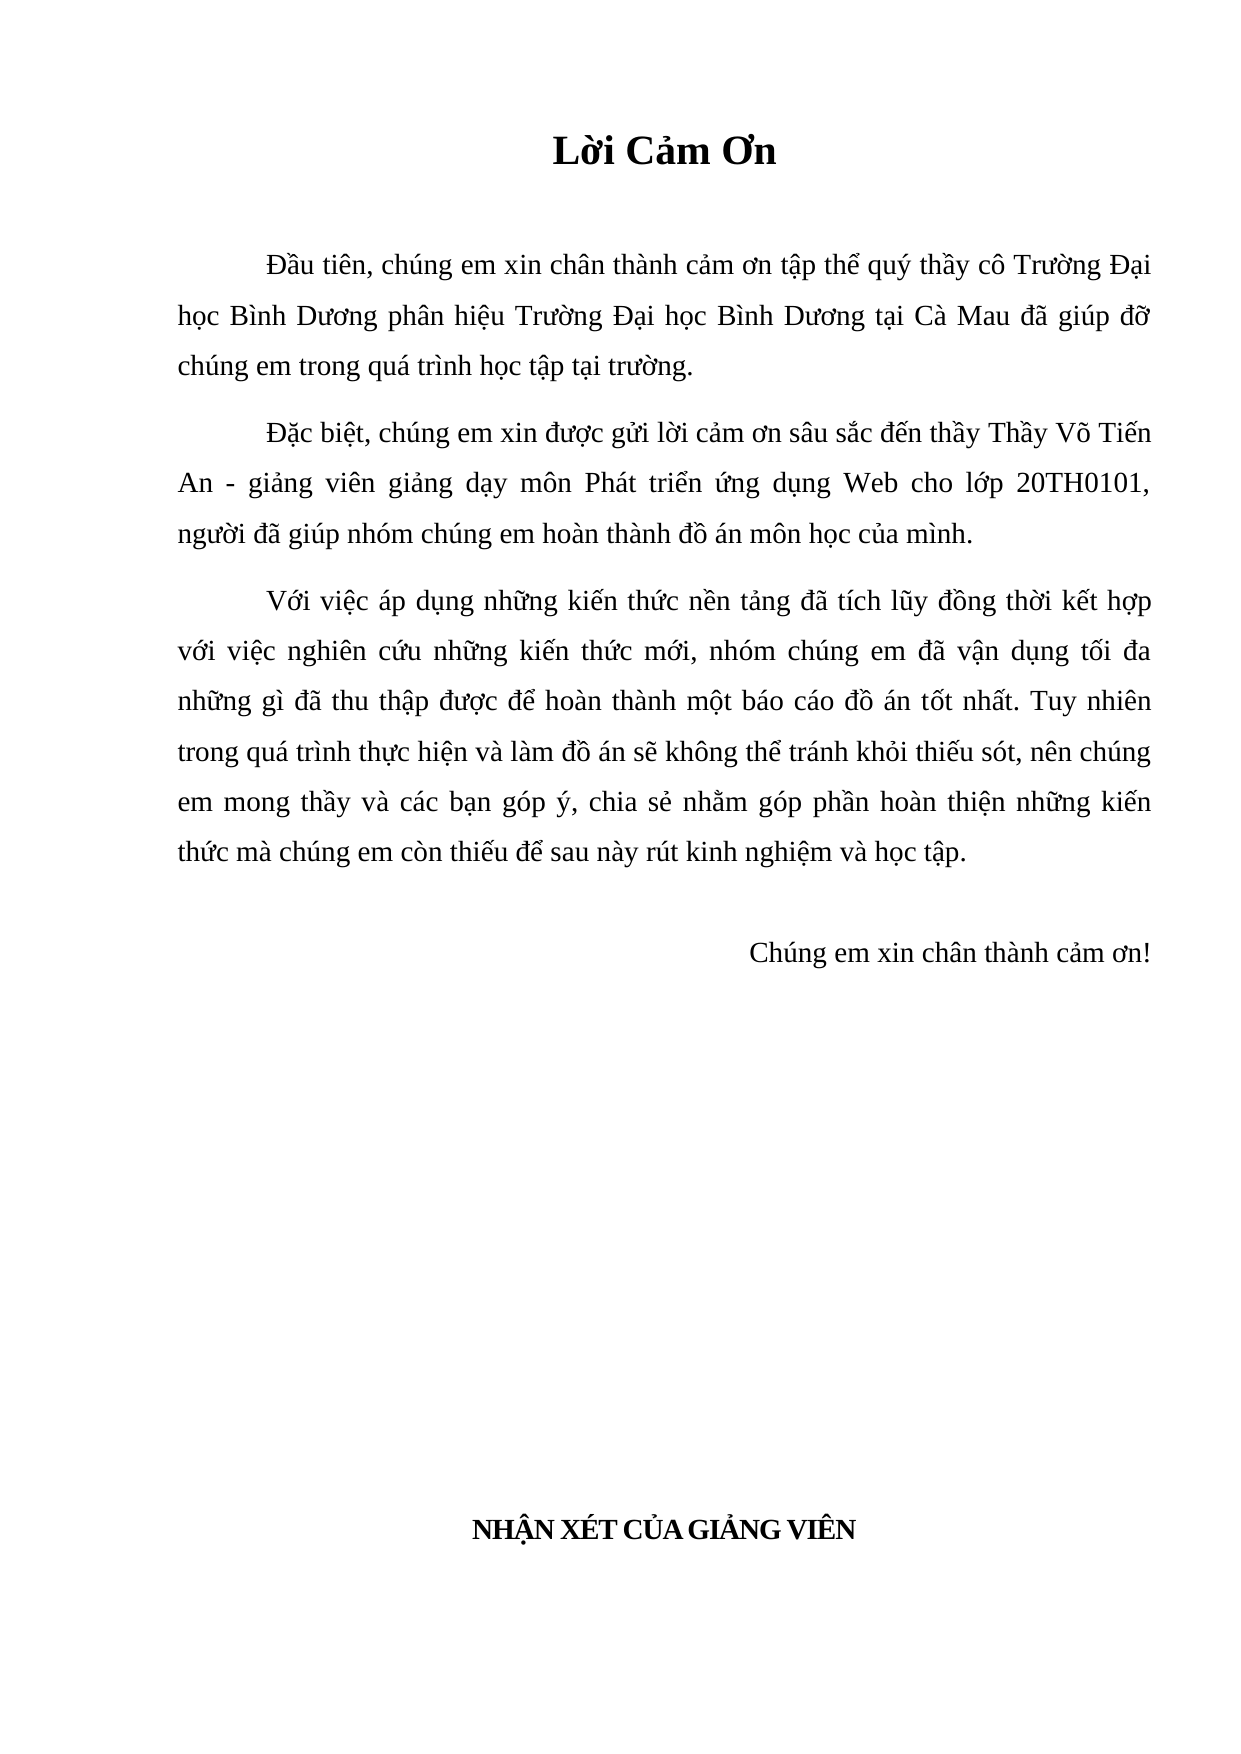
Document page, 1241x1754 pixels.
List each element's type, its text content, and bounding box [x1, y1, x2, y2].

text Chúng em xin chân thành cảm ơn! [177, 935, 1152, 968]
text Lời Cảm Ơn [177, 125, 1152, 173]
text NHẬN XÉT CỦA GIẢNG VIÊN [177, 1512, 1152, 1546]
text Đầu tiên, chúng em xin chân thành cảm ơn tập thể quý thầy cô Trường Đại học Bình Dương phân hiệu Trường Đại học Bình Dương tại Cà Mau đã giúp đỡ chúng em trong quá trình học tập tại trường. [177, 247, 1152, 382]
text Đặc biệt, chúng em xin được gửi lời cảm ơn sâu sắc đến thầy Thầy Võ Tiến An - giảng viên giảng dạy môn Phát triển ứng dụng Web cho lớp 20TH0101, người đã giúp nhóm chúng em hoàn thành đồ án môn học của mình. [177, 415, 1152, 549]
text Với việc áp dụng những kiến thức nền tảng đã tích lũy đồng thời kết hợp với việc nghiên cứu những kiến thức mới, nhóm chúng em đã vận dụng tối đa những gì đã thu thập được để hoàn thành một báo cáo đồ án tốt nhất. Tuy nhiên trong quá trình thực hiện và làm đồ án sẽ không thể tránh khỏi thiếu sót, nên chúng em mong thầy và các bạn góp ý, chia sẻ nhằm góp phần hoàn thiện những kiến thức mà chúng em còn thiếu để sau này rút kinh nghiệm và học tập. [177, 583, 1152, 868]
